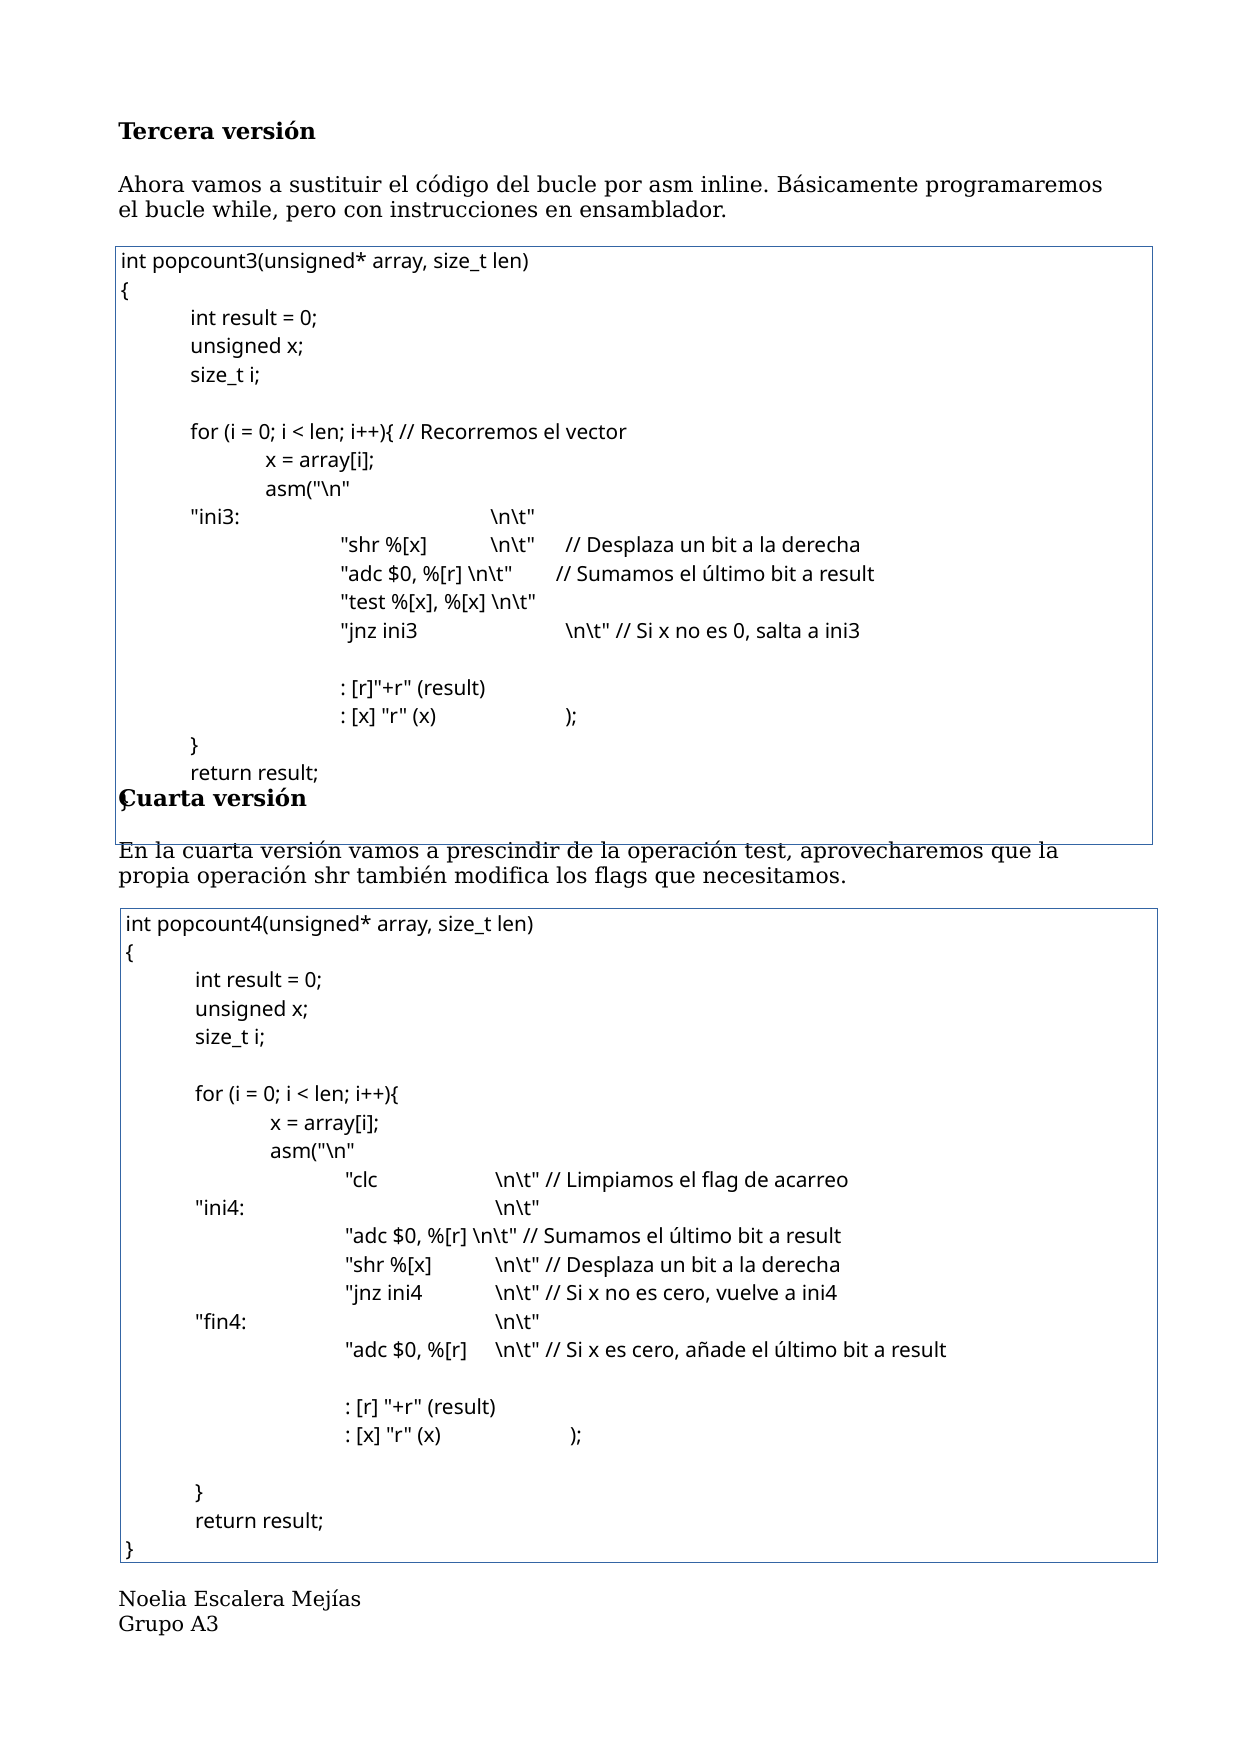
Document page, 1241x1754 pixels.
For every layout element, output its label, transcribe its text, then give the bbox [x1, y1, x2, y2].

text Tercera versión [118, 118, 1122, 145]
text Ahora vamos a sustituir el código del bucle por asm inline. Básicamente programaremos el bucle while, pero con instrucciones en ensamblador. [118, 172, 1122, 223]
text En la cuarta versión vamos a prescindir de la operación test, aprovecharemos que la propia operación shr también modifica los flags que necesitamos. [118, 845, 1122, 889]
text [118, 838, 1122, 844]
text Cuarta versión [118, 784, 1122, 811]
